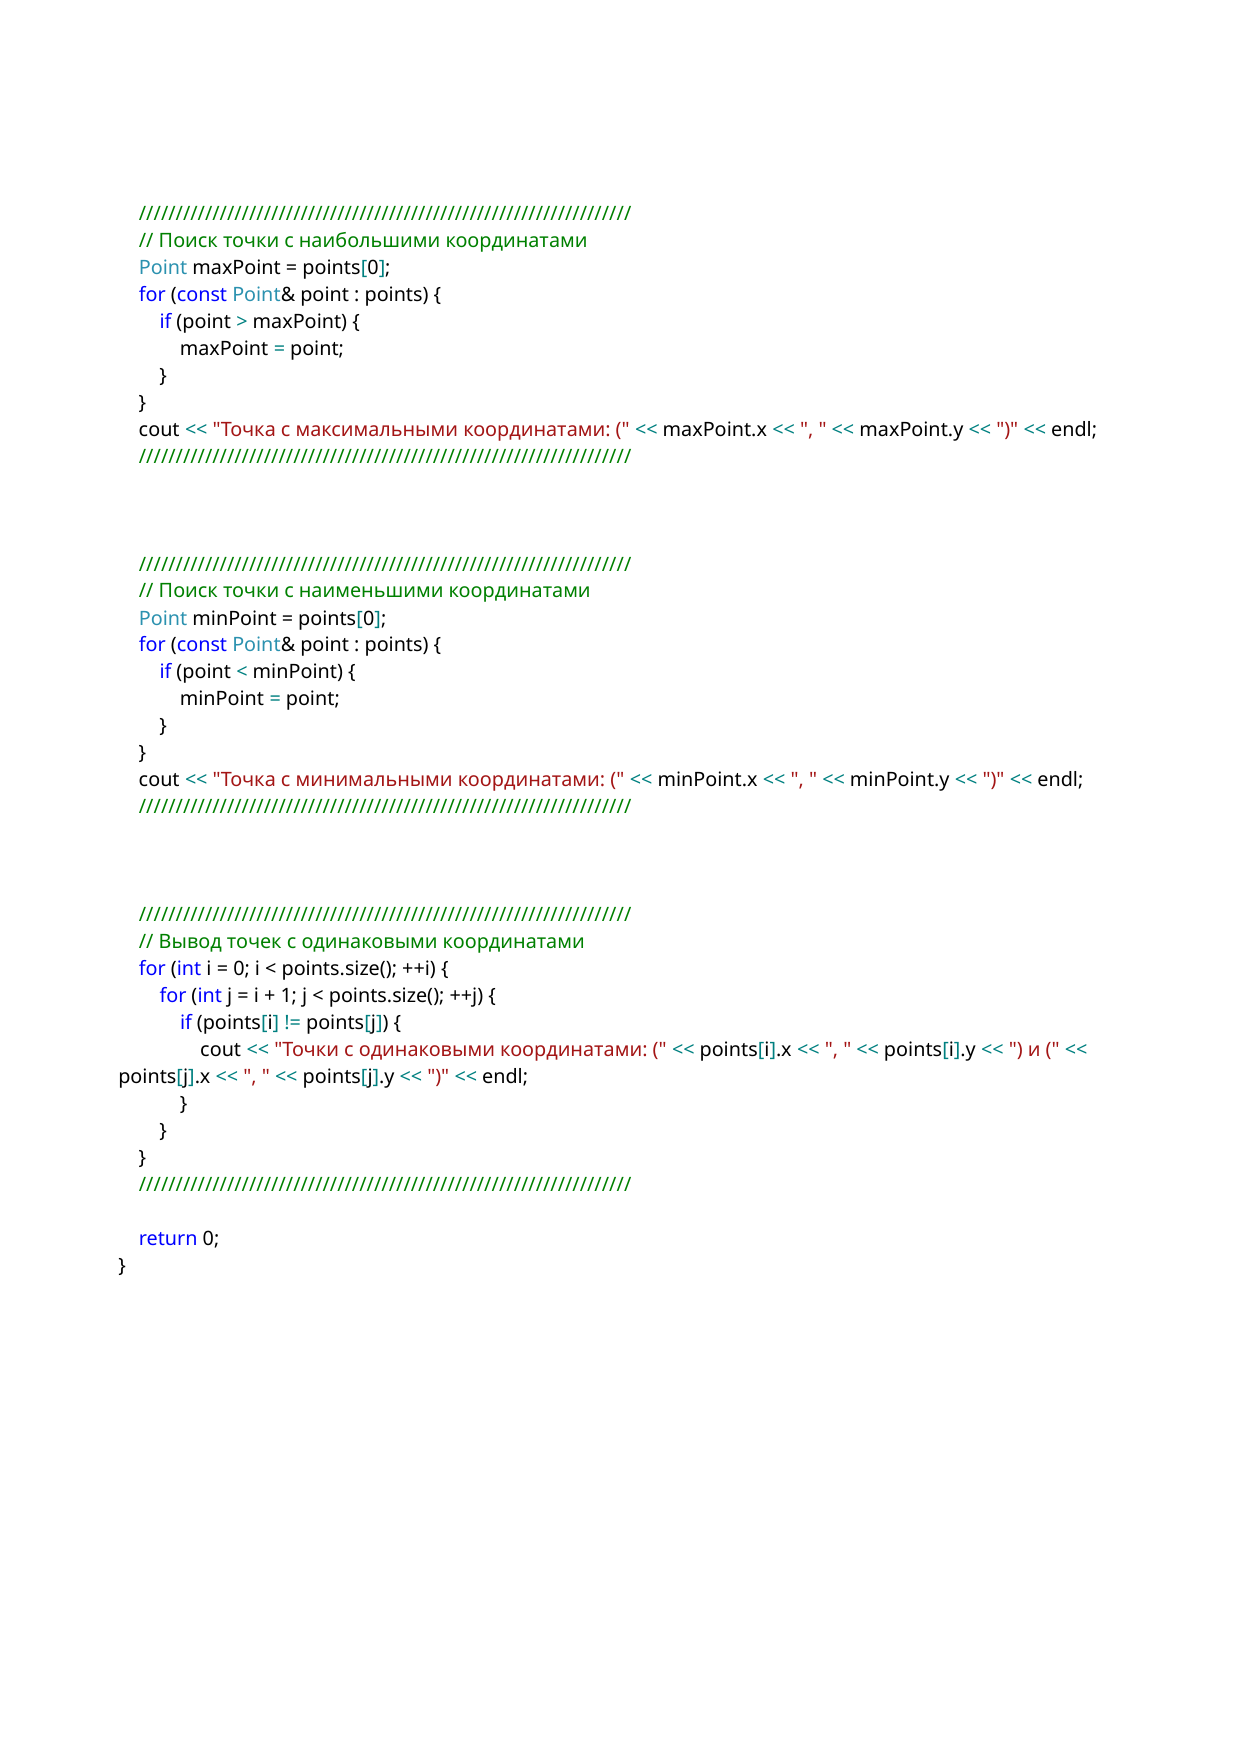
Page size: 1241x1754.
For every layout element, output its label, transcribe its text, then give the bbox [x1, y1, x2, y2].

text // Поиск точки с наименьшими координатами [118, 577, 1122, 604]
text return 0; [118, 1224, 1122, 1251]
text if (points[i] != points[j]) { [118, 1008, 1122, 1035]
text cout << "Точки с одинаковыми координатами: (" << points[i].x << ", " << points[i].y << ") и (" << points[j].x << ", " << points[j].y << ")" << endl; [118, 1035, 1122, 1089]
text Point minPoint = points[0]; [118, 604, 1122, 631]
text } [118, 1143, 1122, 1170]
text cout << "Точка с минимальными координатами: (" << minPoint.x << ", " << minPoint.y << ")" << endl; [118, 766, 1122, 793]
text } [118, 1116, 1122, 1143]
text /////////////////////////////////////////////////////////////////// [118, 1170, 1122, 1197]
text if (point > maxPoint) { [118, 307, 1122, 334]
text Point maxPoint = points[0]; [118, 253, 1122, 280]
text } [118, 712, 1122, 739]
text /////////////////////////////////////////////////////////////////// [118, 199, 1122, 226]
text cout << "Точка с максимальными координатами: (" << maxPoint.x << ", " << maxPoint.y << ")" << endl; [118, 415, 1122, 442]
text } [118, 739, 1122, 766]
text // Вывод точек с одинаковыми координатами [118, 927, 1122, 954]
text // Поиск точки с наибольшими координатами [118, 226, 1122, 253]
text } [118, 1251, 1122, 1278]
text minPoint = point; [118, 685, 1122, 712]
text if (point < minPoint) { [118, 658, 1122, 685]
text /////////////////////////////////////////////////////////////////// [118, 442, 1122, 469]
text /////////////////////////////////////////////////////////////////// [118, 550, 1122, 577]
text } [118, 388, 1122, 415]
text } [118, 361, 1122, 388]
text /////////////////////////////////////////////////////////////////// [118, 901, 1122, 927]
text } [118, 1089, 1122, 1116]
text maxPoint = point; [118, 334, 1122, 361]
text /////////////////////////////////////////////////////////////////// [118, 793, 1122, 819]
text for (const Point& point : points) { [118, 280, 1122, 307]
text for (int i = 0; i < points.size(); ++i) { [118, 954, 1122, 981]
text for (const Point& point : points) { [118, 631, 1122, 658]
text for (int j = i + 1; j < points.size(); ++j) { [118, 981, 1122, 1008]
